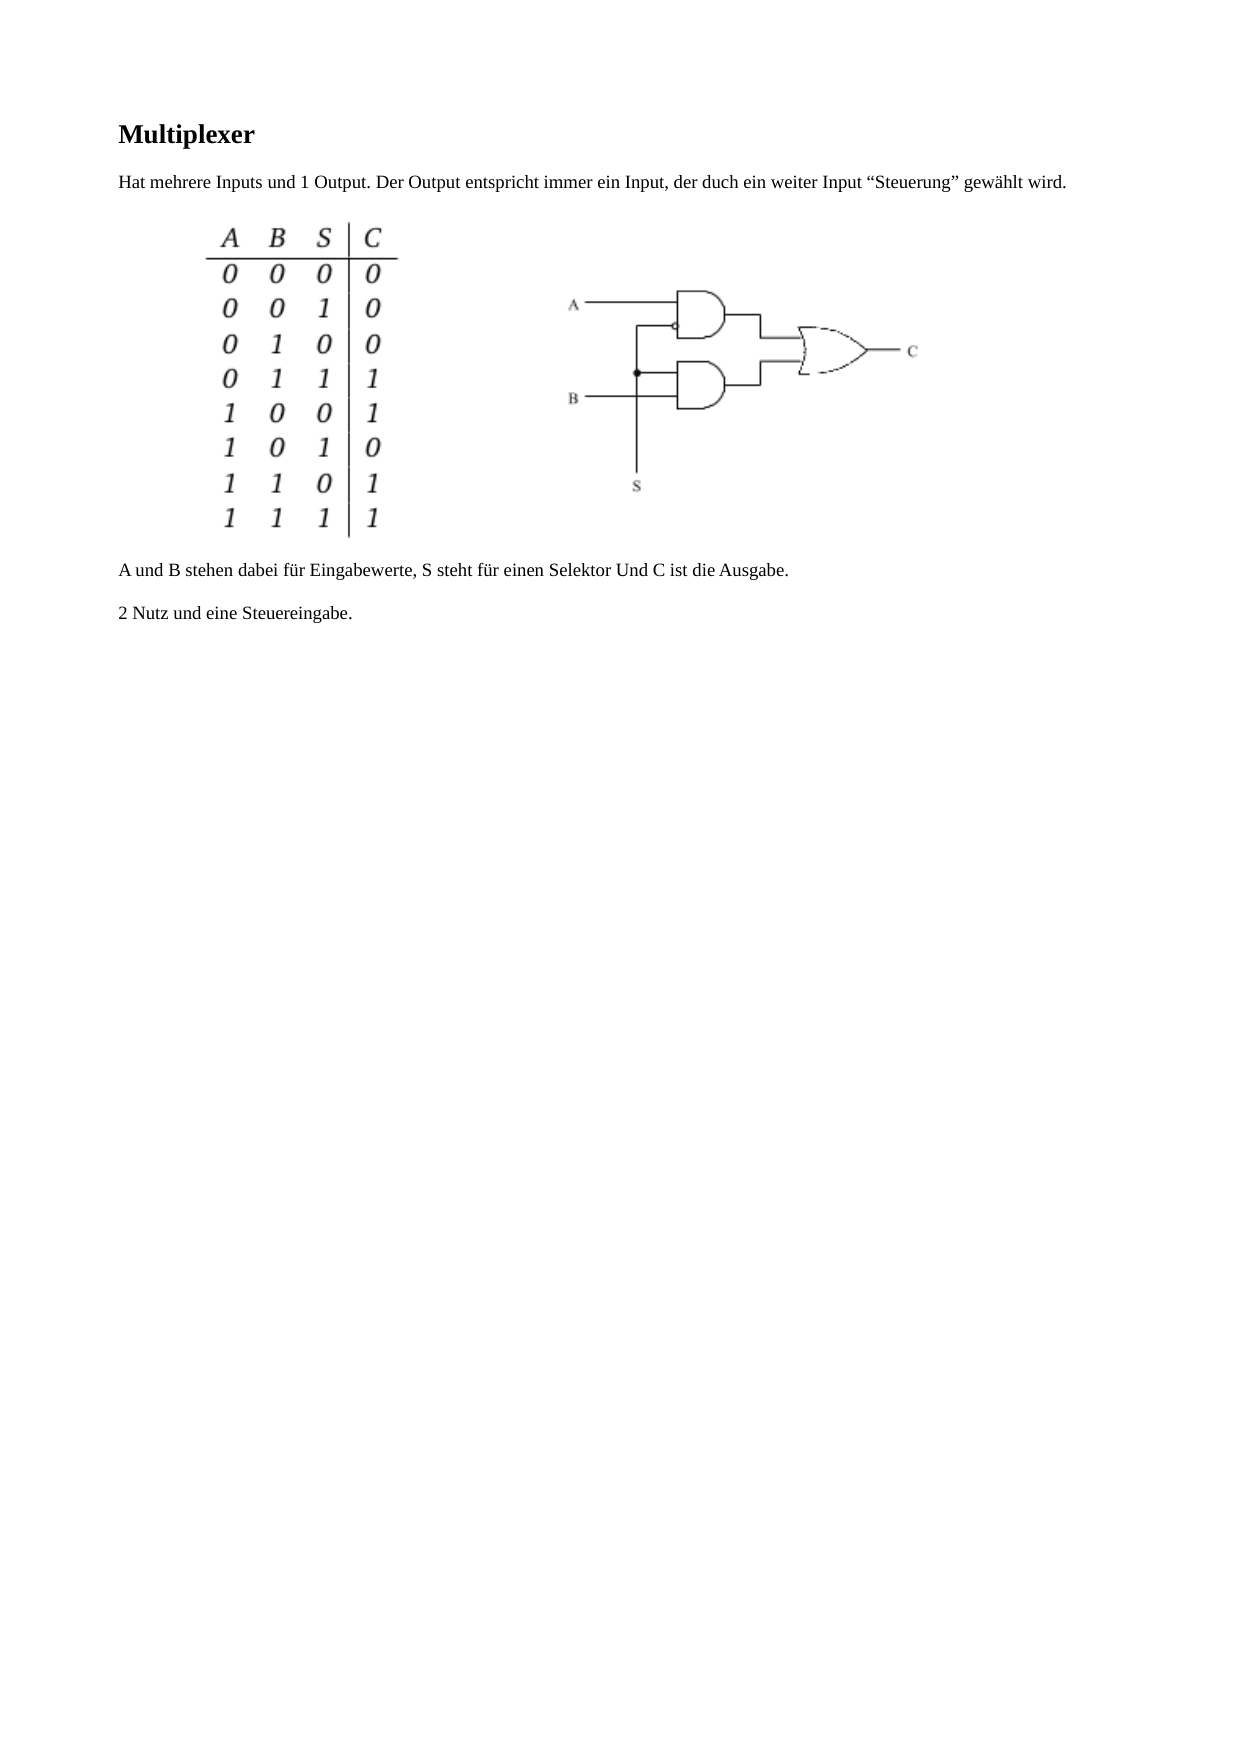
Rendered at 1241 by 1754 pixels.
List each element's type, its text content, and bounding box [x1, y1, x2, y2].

text 2 Nutz und eine Steuereingabe. [118, 602, 1122, 624]
text A und B stehen dabei für Eingabewerte, S steht für einen Selektor Und C ist die Ausgabe. [118, 559, 1122, 581]
picture [536, 275, 929, 496]
text Multiplexer [118, 118, 1122, 149]
text Hat mehrere Inputs und 1 Output. Der Output entspricht immer ein Input, der duch ein weiter Input “Steuerung” gewählt wird. [118, 171, 1122, 192]
picture [193, 205, 405, 543]
